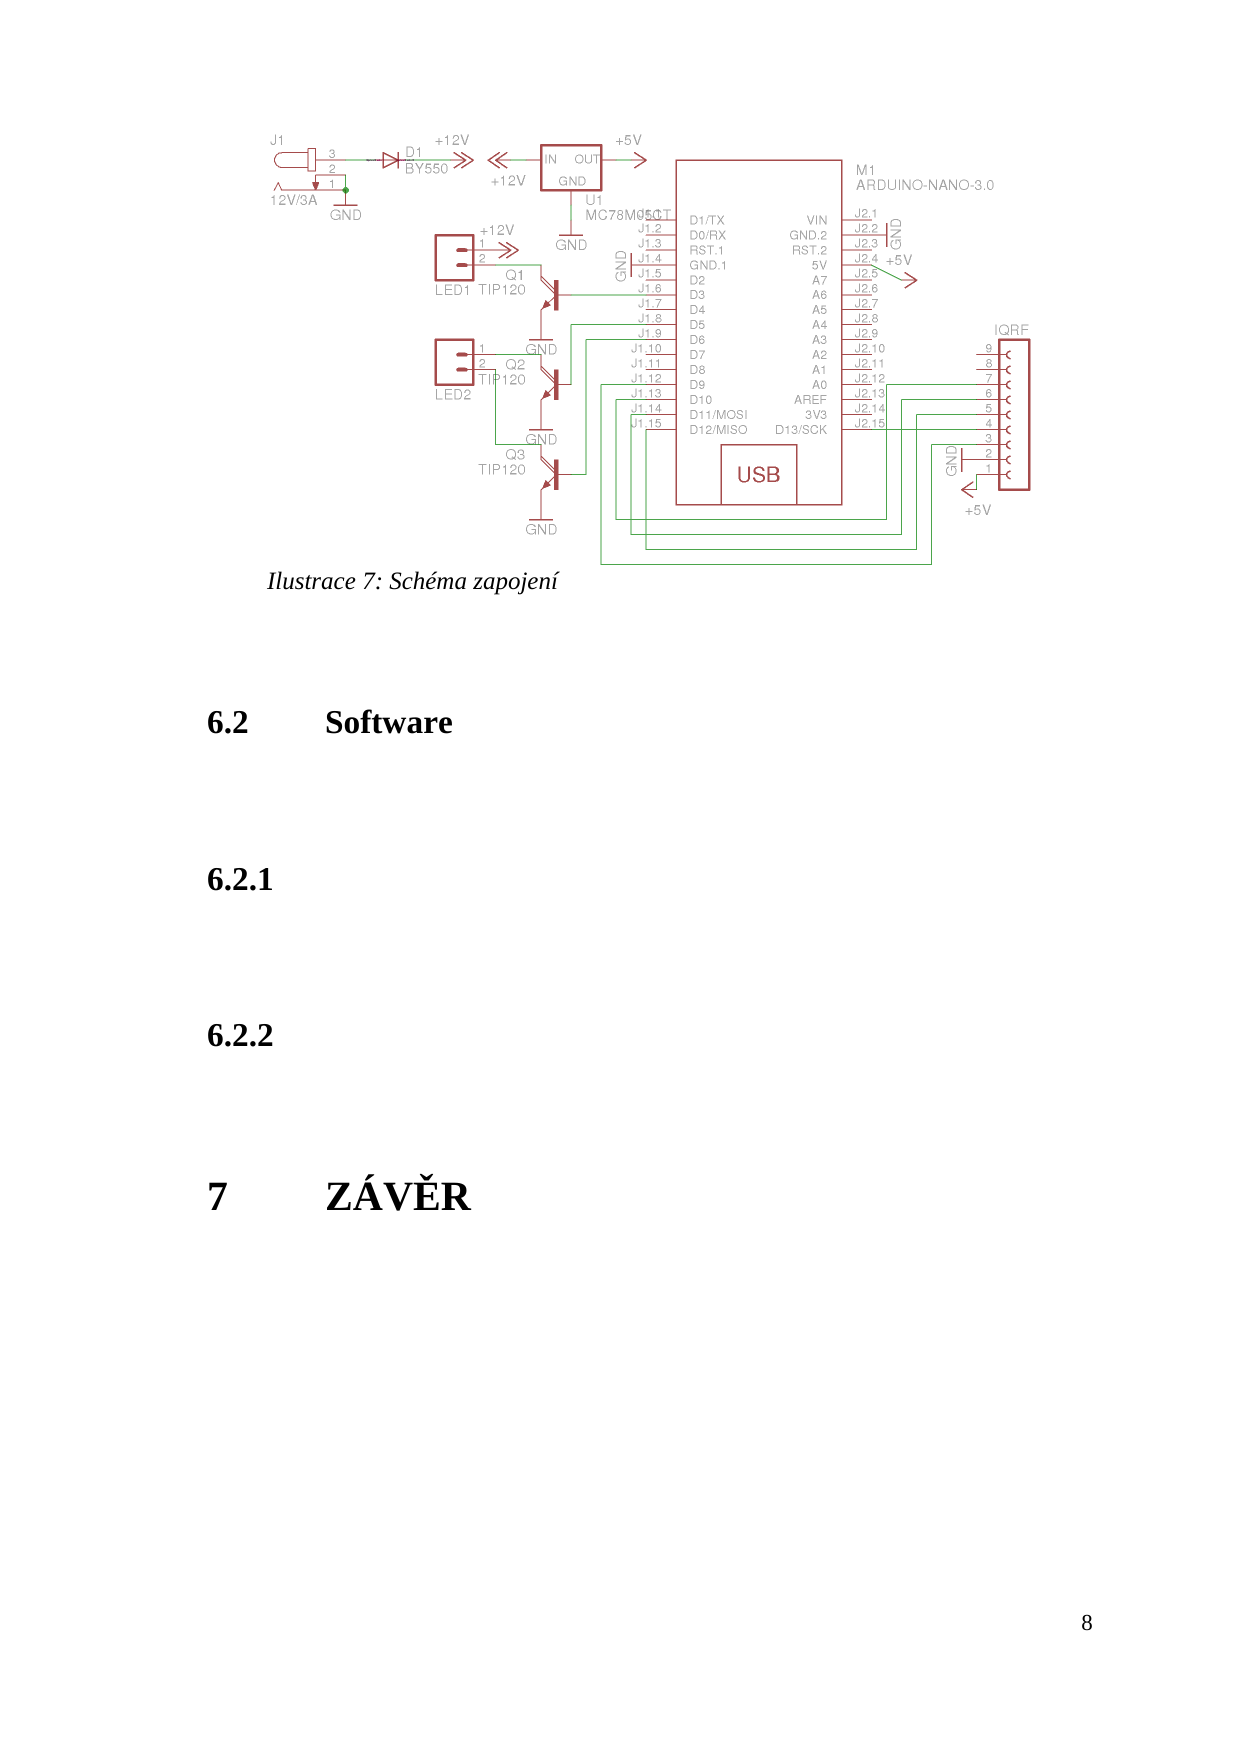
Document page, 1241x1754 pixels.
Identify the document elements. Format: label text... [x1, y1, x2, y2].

subtitle Závěr [207, 1172, 1092, 1219]
subtitle Software [207, 702, 1092, 741]
picture [266, 130, 1033, 566]
text Ilustrace 7: Schéma zapojení [267, 566, 1032, 595]
